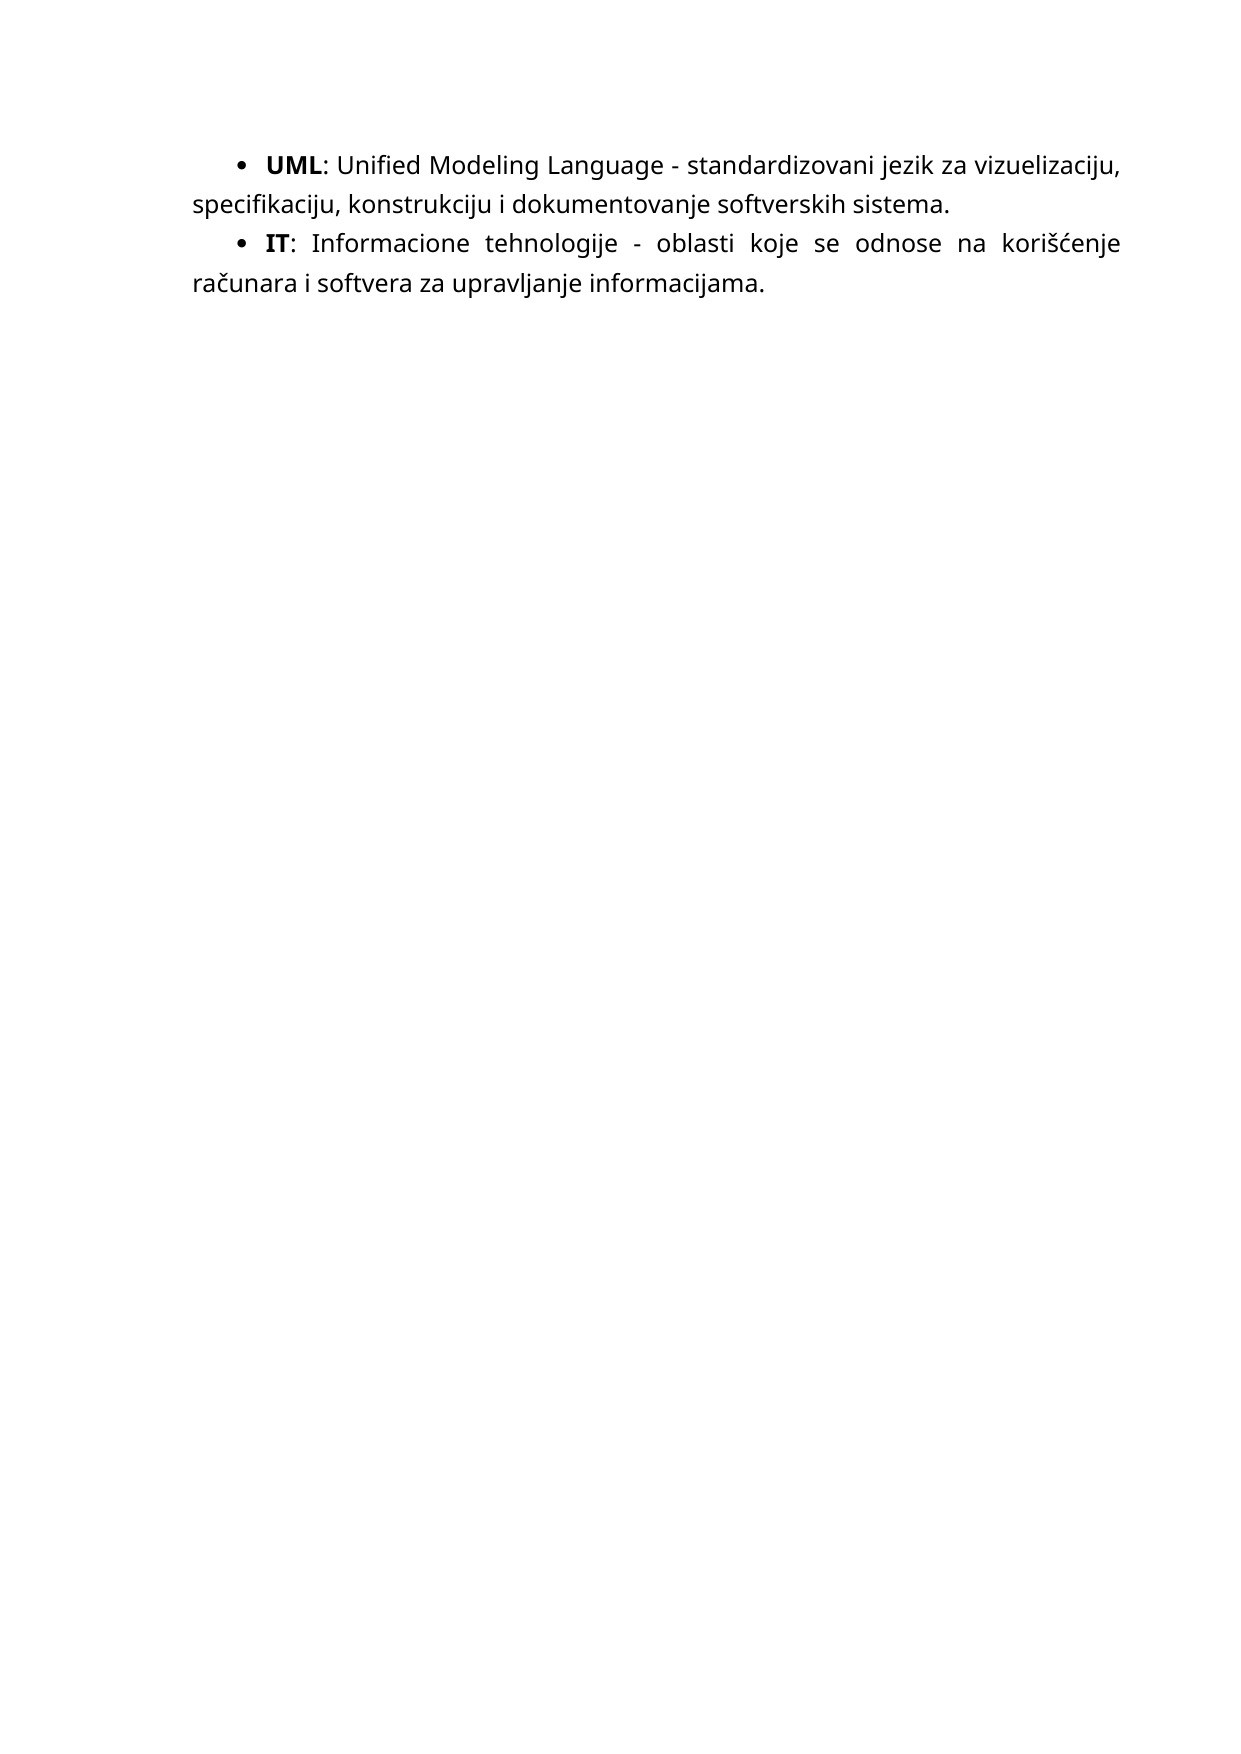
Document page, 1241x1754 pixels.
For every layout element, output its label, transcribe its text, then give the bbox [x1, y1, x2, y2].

list UML: Unified Modeling Language - standardizovani jezik za vizuelizaciju, specifikaciju, konstrukciju i dokumentovanje softverskih sistema. [192, 148, 1122, 221]
list IT: Informacione tehnologije - oblasti koje se odnose na korišćenje računara i softvera za upravljanje informacijama. [192, 226, 1122, 299]
